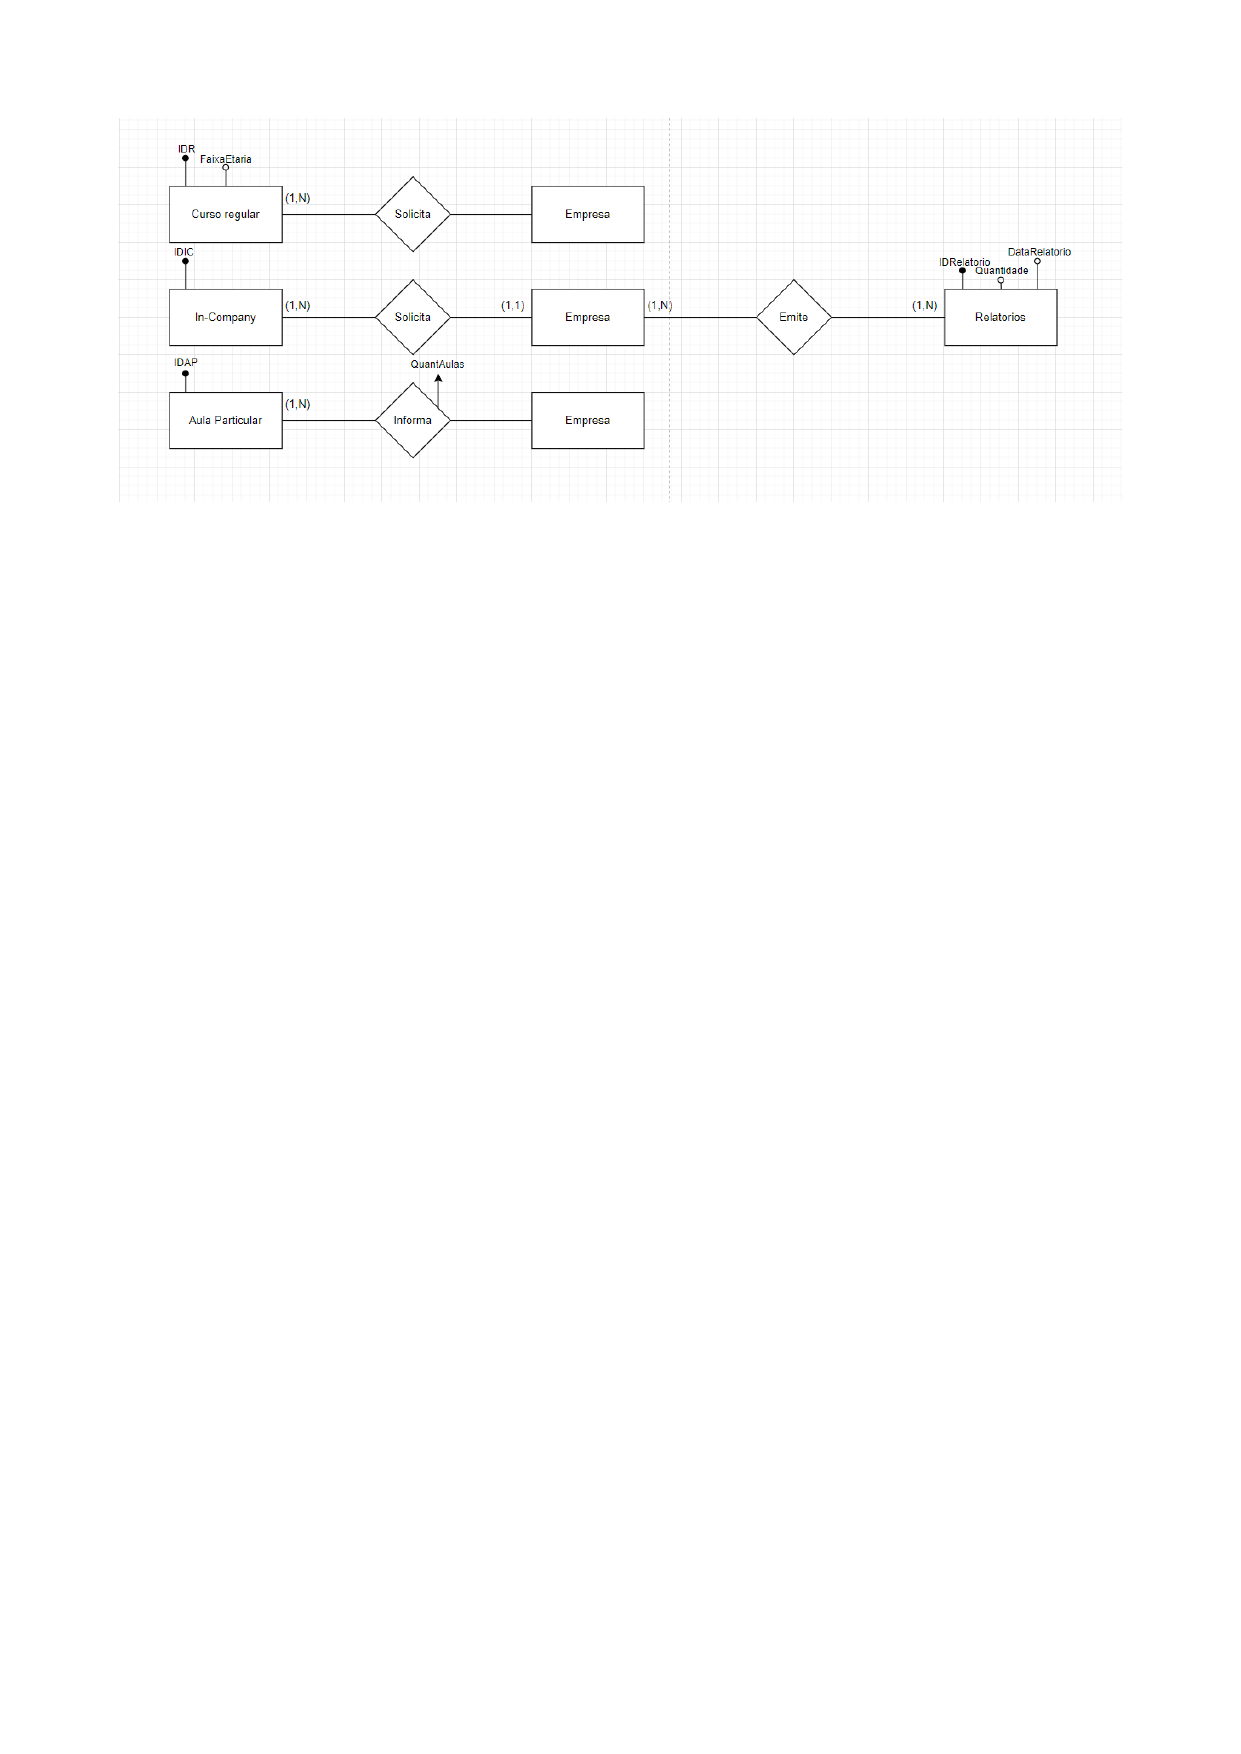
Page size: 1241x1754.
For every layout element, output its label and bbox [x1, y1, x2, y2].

picture [118, 118, 1123, 502]
